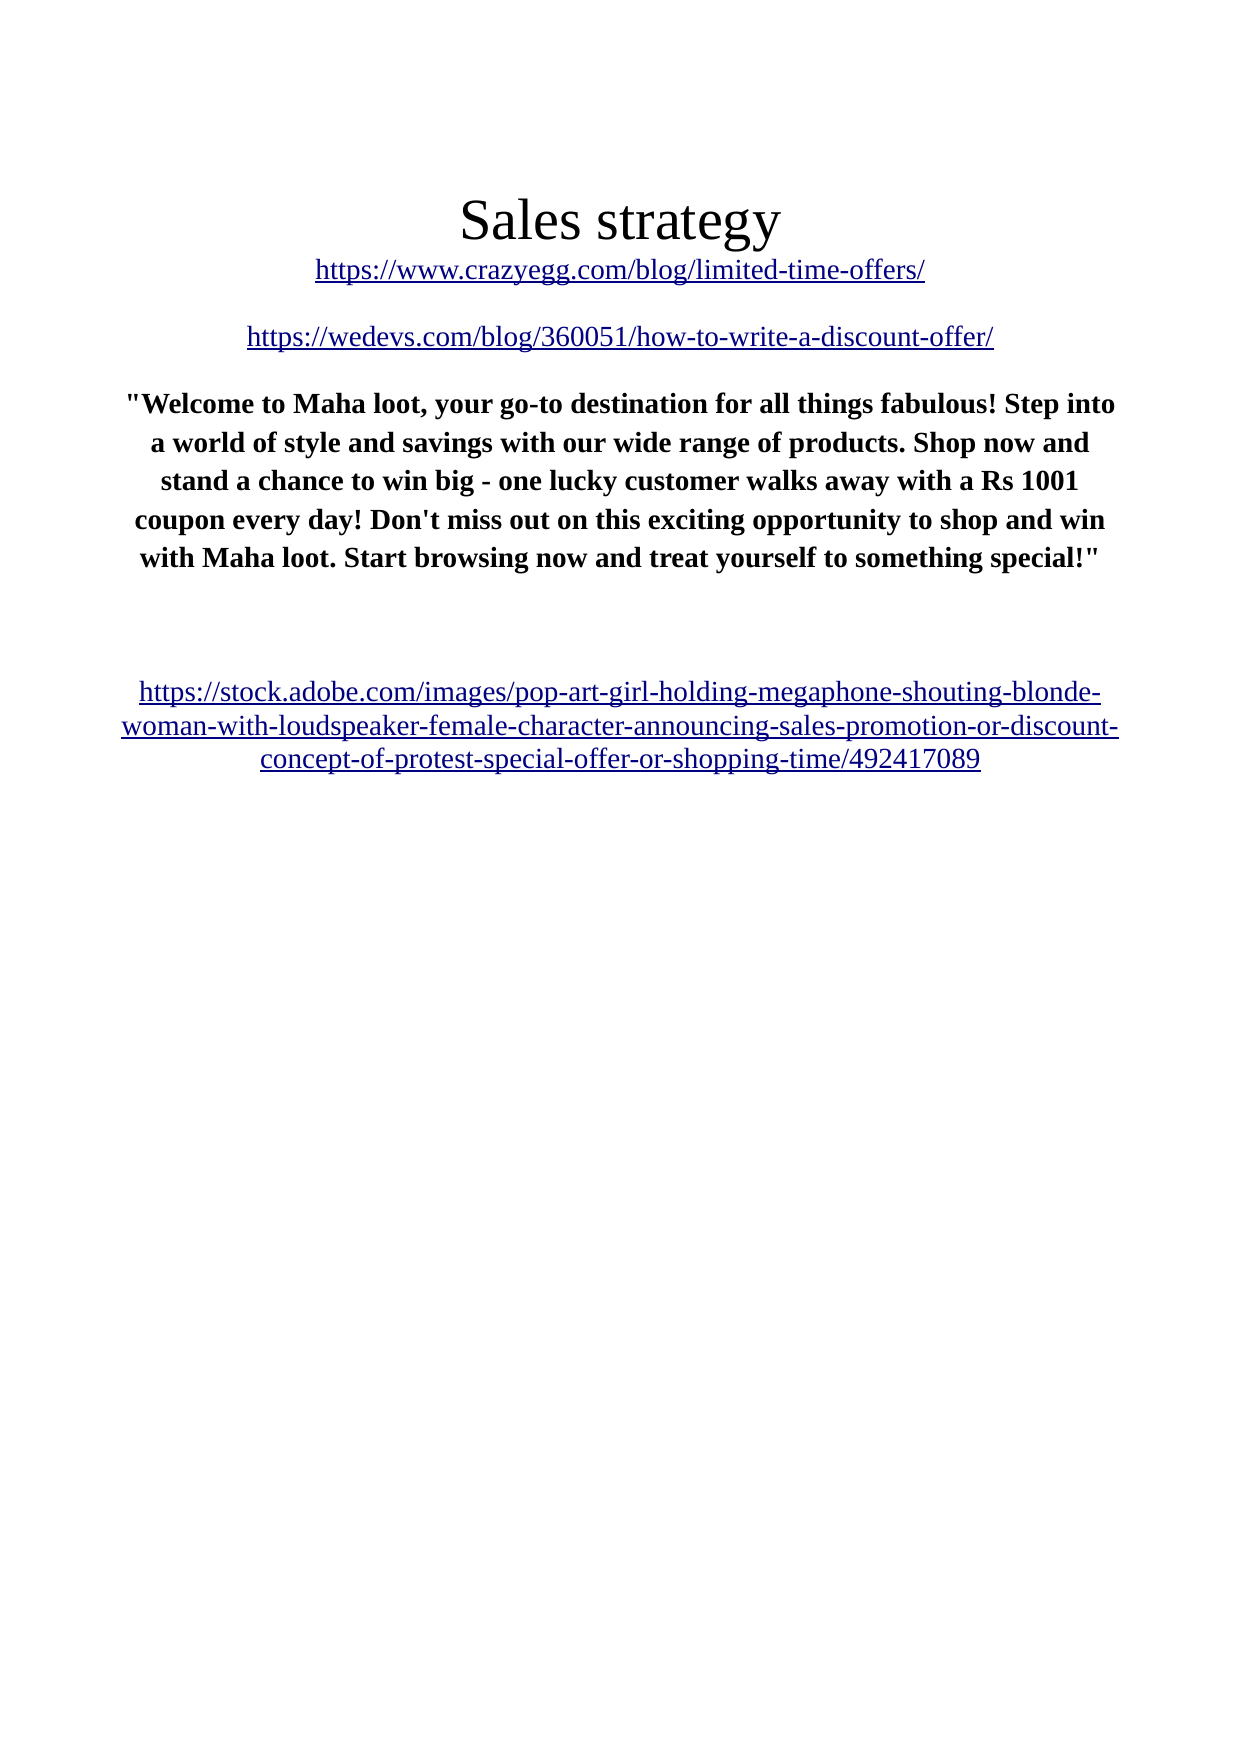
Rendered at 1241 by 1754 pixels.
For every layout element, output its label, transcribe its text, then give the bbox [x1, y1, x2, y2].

text https://wedevs.com/blog/360051/how-to-write-a-discount-offer/ [118, 319, 1122, 353]
text https://stock.adobe.com/images/pop-art-girl-holding-megaphone-shouting-blonde-woman-with-loudspeaker-female-character-announcing-sales-promotion-or-discount-concept-of-protest-special-offer-or-shopping-time/492417089 [118, 674, 1122, 775]
text "Welcome to Maha loot, your go-to destination for all things fabulous! Step into a world of style and savings with our wide range of products. Shop now and stand a chance to win big - one lucky customer walks away with a Rs 1001 coupon every day! Don't miss out on this exciting opportunity to shop and win with Maha loot. Start browsing now and treat yourself to something special!" [118, 386, 1122, 574]
text https://www.crazyegg.com/blog/limited-time-offers/ [118, 252, 1122, 286]
text Sales strategy [118, 185, 1122, 252]
